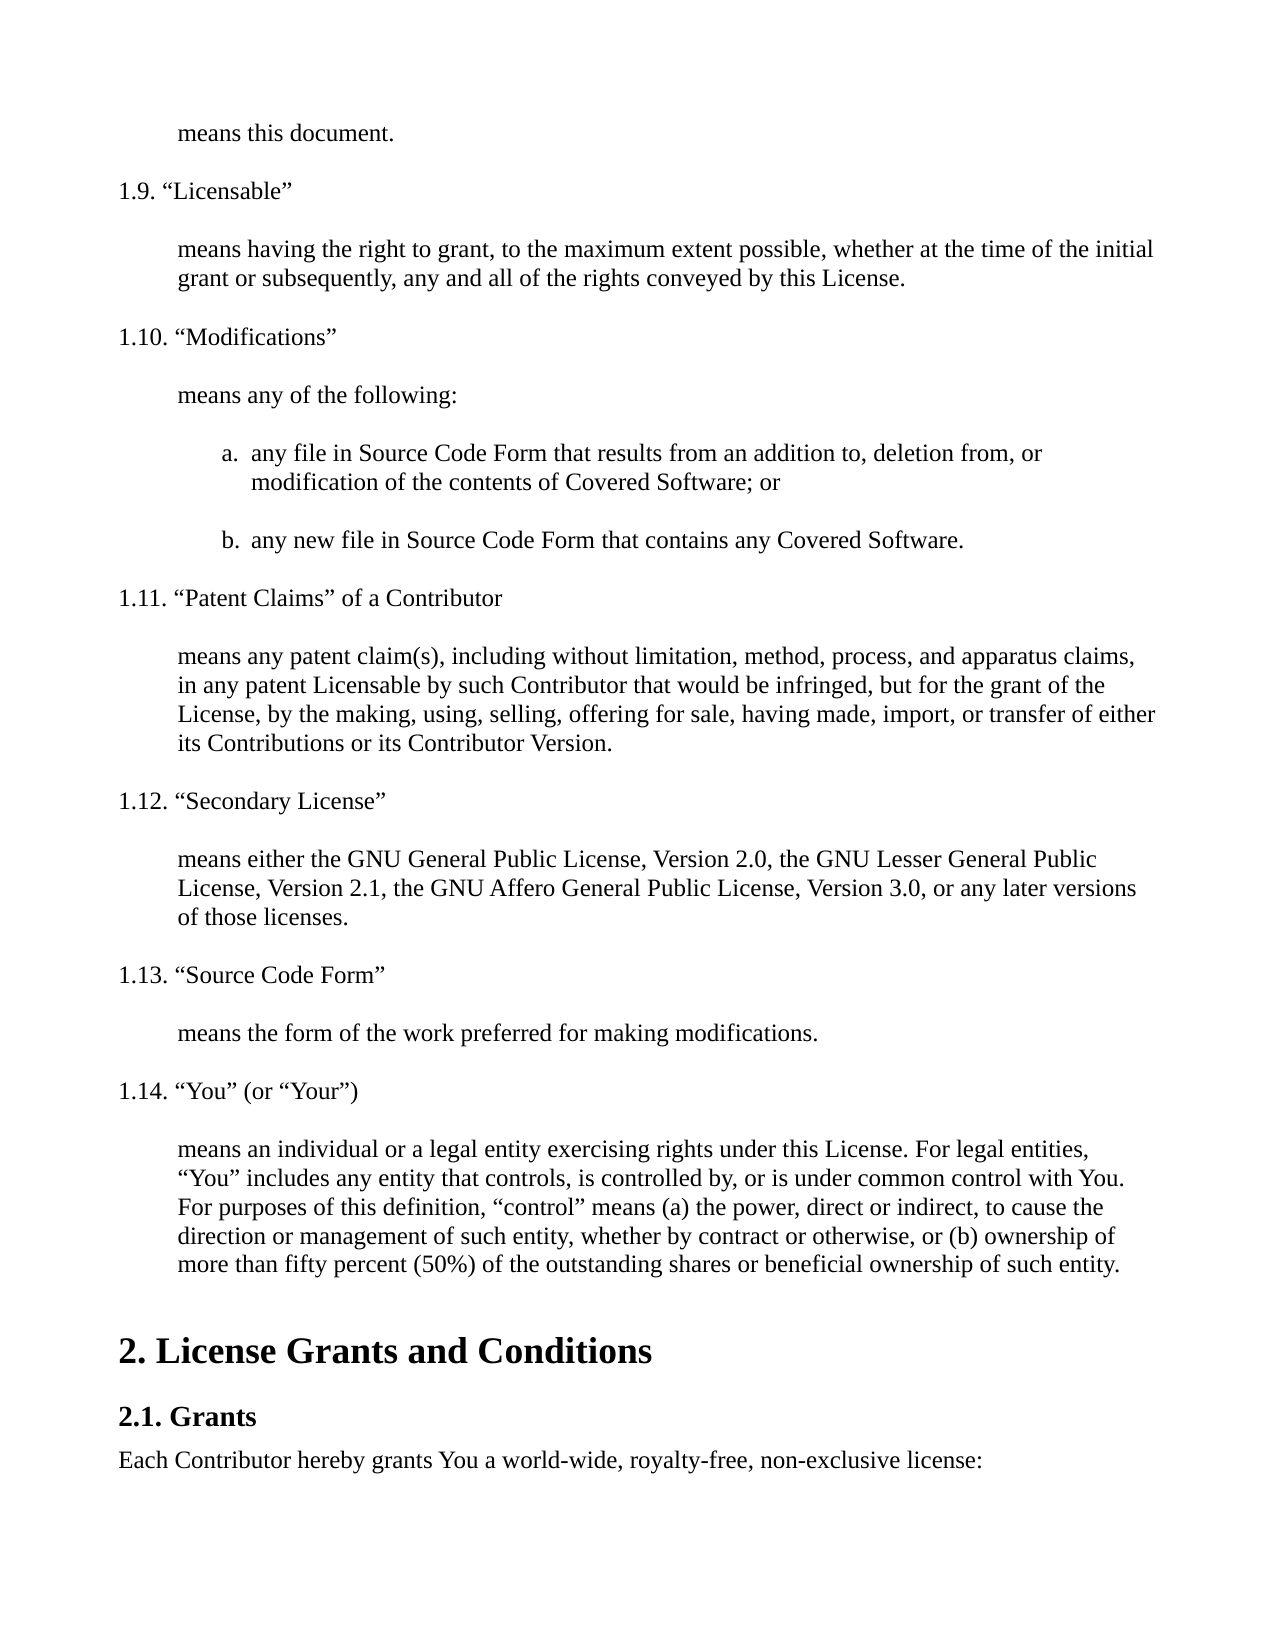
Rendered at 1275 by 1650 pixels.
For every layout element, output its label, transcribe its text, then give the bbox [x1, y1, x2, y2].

list any new file in Source Code Form that contains any Covered Software. [221, 525, 1157, 554]
text Each Contributor hereby grants You a world-wide, royalty-free, non-exclusive license: [118, 1445, 1157, 1474]
list means having the right to grant, to the maximum extent possible, whether at the time of the initial grant or subsequently, any and all of the rights conveyed by this License. [177, 234, 1157, 292]
subtitle 1.12. “Secondary License” [118, 786, 1157, 815]
subtitle 1.11. “Patent Claims” of a Contributor [118, 583, 1157, 612]
list any file in Source Code Form that results from an addition to, deletion from, or modification of the contents of Covered Software; or [221, 438, 1157, 496]
list means an individual or a legal entity exercising rights under this License. For legal entities, “You” includes any entity that controls, is controlled by, or is under common control with You. For purposes of this definition, “control” means (a) the power, direct or indirect, to cause the direction or management of such entity, whether by contract or otherwise, or (b) ownership of more than fifty percent (50%) of the outstanding shares or beneficial ownership of such entity. [177, 1134, 1157, 1278]
subtitle 2. License Grants and Conditions [118, 1329, 1157, 1372]
subtitle 1.10. “Modifications” [118, 322, 1157, 350]
list means any patent claim(s), including without limitation, method, process, and apparatus claims, in any patent Licensable by such Contributor that would be infringed, but for the grant of the License, by the making, using, selling, offering for sale, having made, import, or transfer of either its Contributions or its Contributor Version. [177, 641, 1157, 756]
list means any of the following: [177, 380, 1157, 408]
subtitle 1.9. “Licensable” [118, 176, 1157, 205]
subtitle 1.13. “Source Code Form” [118, 960, 1157, 989]
list means this document. [177, 118, 1157, 147]
subtitle 1.14. “You” (or “Your”) [118, 1076, 1157, 1105]
list means either the GNU General Public License, Version 2.0, the GNU Lesser General Public License, Version 2.1, the GNU Affero General Public License, Version 3.0, or any later versions of those licenses. [177, 844, 1157, 930]
subtitle 2.1. Grants [118, 1399, 1157, 1432]
list means the form of the work preferred for making modifications. [177, 1018, 1157, 1047]
